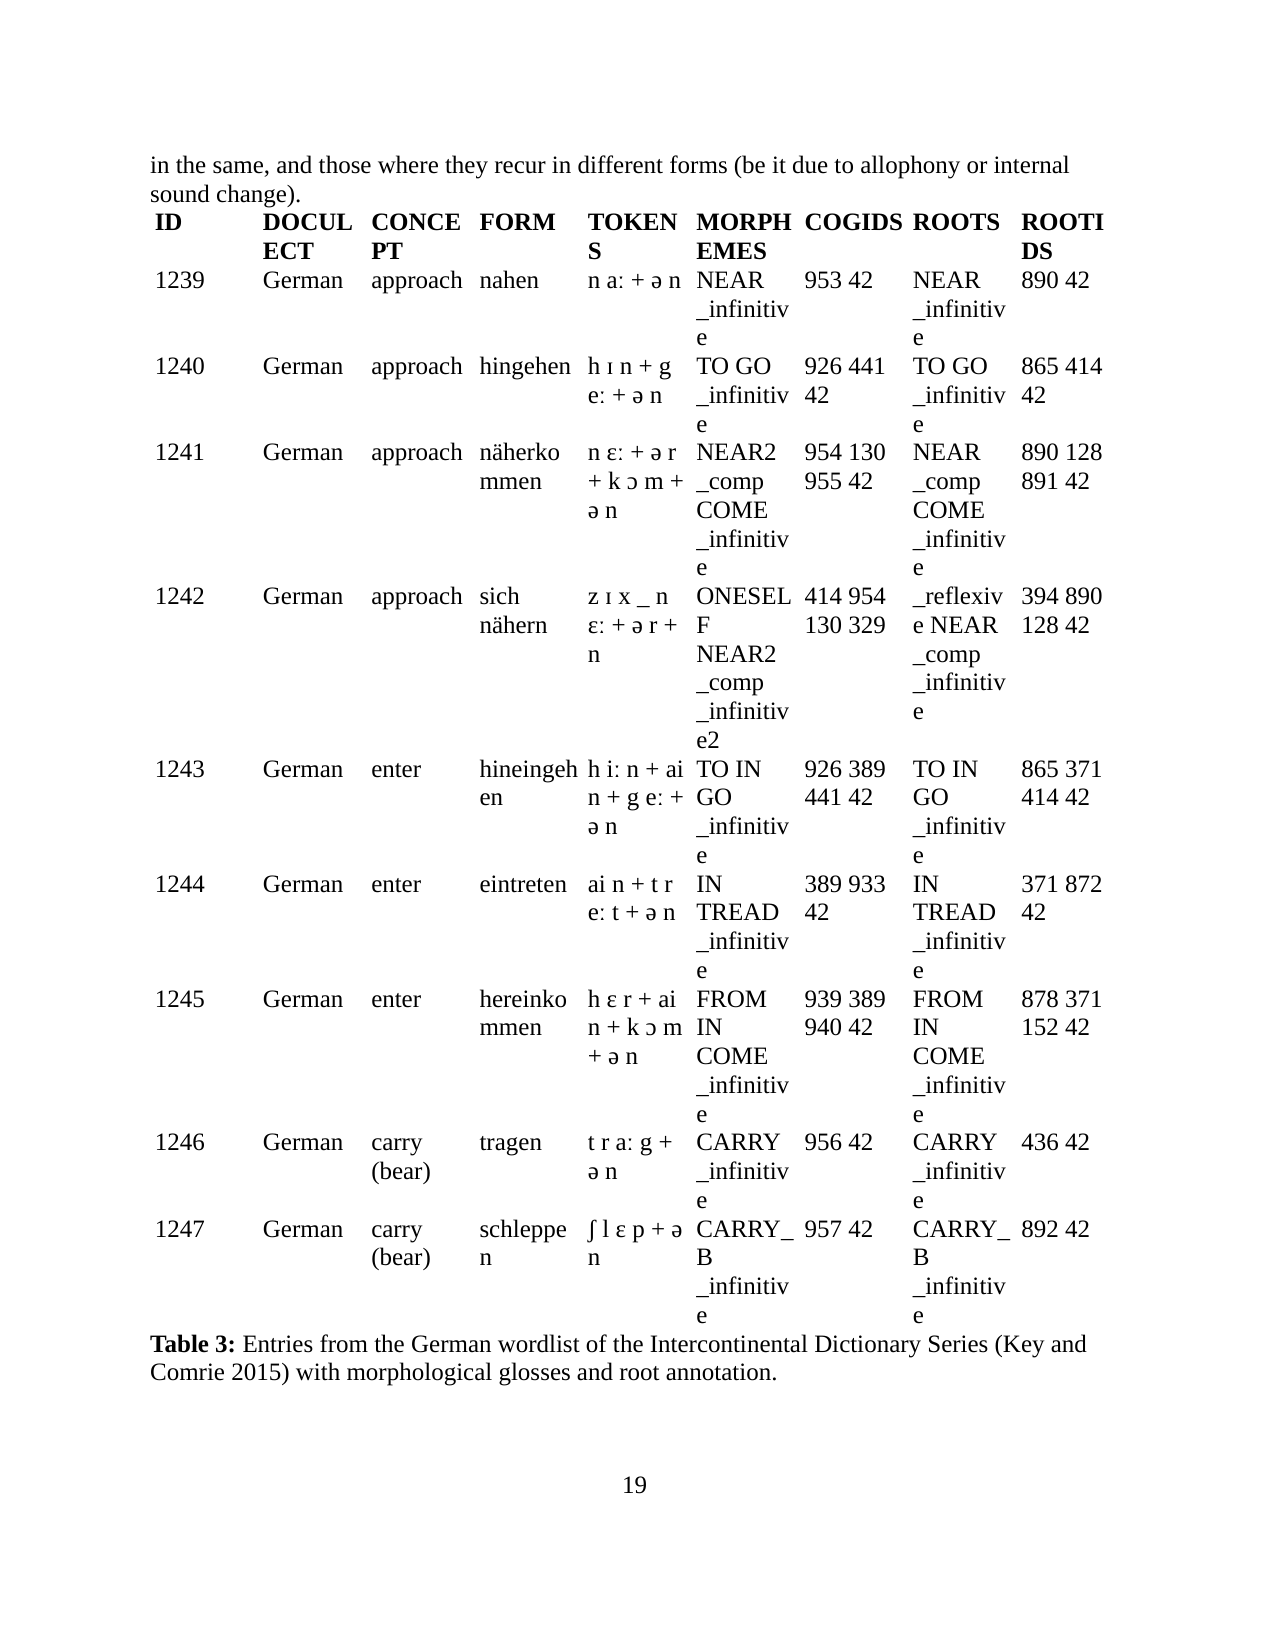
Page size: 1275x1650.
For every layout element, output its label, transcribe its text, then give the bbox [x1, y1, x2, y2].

table_cell TO GO _infinitive [692, 351, 800, 437]
table_cell carry (bear) [367, 1128, 475, 1214]
table_cell TO GO _infinitive [908, 351, 1017, 437]
table_cell h iː n + ai n + g eː + ə n [583, 754, 692, 869]
table_cell h ɛ r + ai n + k ɔ m + ə n [583, 984, 692, 1127]
table_cell 1240 [150, 351, 258, 437]
table_cell TO IN GO _infinitive [692, 754, 800, 869]
table_cell näherkommen [475, 438, 583, 581]
table_cell FROM IN COME _infinitive [908, 984, 1017, 1127]
table_cell 414 954 130 329 [800, 581, 908, 754]
table_cell hereinkommen [475, 984, 583, 1127]
table_cell NEAR _comp COME _infinitive [908, 438, 1017, 581]
table_cell _reflexive NEAR _comp _infinitive [908, 581, 1017, 754]
table_cell CARRY_B _infinitive [692, 1214, 800, 1329]
table_header TOKENS [583, 208, 692, 265]
table_header ID [150, 208, 258, 265]
table_cell 1245 [150, 984, 258, 1127]
table_cell 1247 [150, 1214, 258, 1329]
table_cell 926 389 441 42 [800, 754, 908, 869]
table_cell German [258, 581, 367, 754]
table_cell 926 441 42 [800, 351, 908, 437]
table_cell 865 371 414 42 [1017, 754, 1125, 869]
table_cell NEAR _infinitive [908, 265, 1017, 351]
table_cell n aː + ə n [583, 265, 692, 351]
table_cell German [258, 1214, 367, 1329]
table_cell carry (bear) [367, 1214, 475, 1329]
table_cell enter [367, 754, 475, 869]
table_cell tragen [475, 1128, 583, 1214]
table_cell approach [367, 265, 475, 351]
table_cell sich nähern [475, 581, 583, 754]
table_cell 878 371 152 42 [1017, 984, 1125, 1127]
table_cell hingehen [475, 351, 583, 437]
table_cell hineingehen [475, 754, 583, 869]
table_header CONCEPT [367, 208, 475, 265]
table_cell German [258, 438, 367, 581]
table_cell IN TREAD _infinitive [908, 869, 1017, 984]
table_cell 389 933 42 [800, 869, 908, 984]
text in the same, and those where they recur in different forms (be it due to allophony or internal sound change). [150, 150, 1125, 207]
table_cell 865 414 42 [1017, 351, 1125, 437]
table_cell ai n + t r eː t + ə n [583, 869, 692, 984]
table_cell 892 42 [1017, 1214, 1125, 1329]
table_cell CARRY _infinitive [692, 1128, 800, 1214]
table_cell approach [367, 351, 475, 437]
table_cell 1239 [150, 265, 258, 351]
table_cell ONESELF NEAR2 _comp _infinitive2 [692, 581, 800, 754]
table_cell NEAR _infinitive [692, 265, 800, 351]
table_header COGIDS [800, 208, 908, 265]
table_cell 1244 [150, 869, 258, 984]
table_header MORPHEMES [692, 208, 800, 265]
table_header FORM [475, 208, 583, 265]
table_cell 1241 [150, 438, 258, 581]
table_cell approach [367, 438, 475, 581]
table_cell IN TREAD _infinitive [692, 869, 800, 984]
text Table 3: Entries from the German wordlist of the Intercontinental Dictionary Series (Key and Comrie 2015) with morphological glosses and root annotation. [150, 1329, 1125, 1386]
table_cell NEAR2 _comp COME _infinitive [692, 438, 800, 581]
table_cell 954 130 955 42 [800, 438, 908, 581]
table_cell German [258, 754, 367, 869]
table_cell 956 42 [800, 1128, 908, 1214]
table_cell 394 890 128 42 [1017, 581, 1125, 754]
table_cell schleppen [475, 1214, 583, 1329]
table_cell h ɪ n + g eː + ə n [583, 351, 692, 437]
table_cell n ɛː + ə r + k ɔ m + ə n [583, 438, 692, 581]
table_cell CARRY _infinitive [908, 1128, 1017, 1214]
table_cell t r aː g + ə n [583, 1128, 692, 1214]
table_cell nahen [475, 265, 583, 351]
table_header ROOTS [908, 208, 1017, 265]
table_cell eintreten [475, 869, 583, 984]
table_cell 939 389 940 42 [800, 984, 908, 1127]
table_cell German [258, 265, 367, 351]
table_cell German [258, 984, 367, 1127]
table_cell German [258, 1128, 367, 1214]
table_cell ʃ l ɛ p + ə n [583, 1214, 692, 1329]
table_cell enter [367, 984, 475, 1127]
table_cell German [258, 869, 367, 984]
table_cell 890 128 891 42 [1017, 438, 1125, 581]
table_header DOCULECT [258, 208, 367, 265]
table_cell 890 42 [1017, 265, 1125, 351]
table_cell enter [367, 869, 475, 984]
table_cell CARRY_B _infinitive [908, 1214, 1017, 1329]
table_header ROOTIDS [1017, 208, 1125, 265]
table_cell 371 872 42 [1017, 869, 1125, 984]
table_cell 1246 [150, 1128, 258, 1214]
table_cell z ɪ x _ n ɛː + ə r + n [583, 581, 692, 754]
table_cell German [258, 351, 367, 437]
table_cell 436 42 [1017, 1128, 1125, 1214]
table_cell FROM IN COME _infinitive [692, 984, 800, 1127]
table_cell TO IN GO _infinitive [908, 754, 1017, 869]
table_cell approach [367, 581, 475, 754]
table_cell 1243 [150, 754, 258, 869]
table_cell 1242 [150, 581, 258, 754]
table_cell 957 42 [800, 1214, 908, 1329]
table_cell 953 42 [800, 265, 908, 351]
